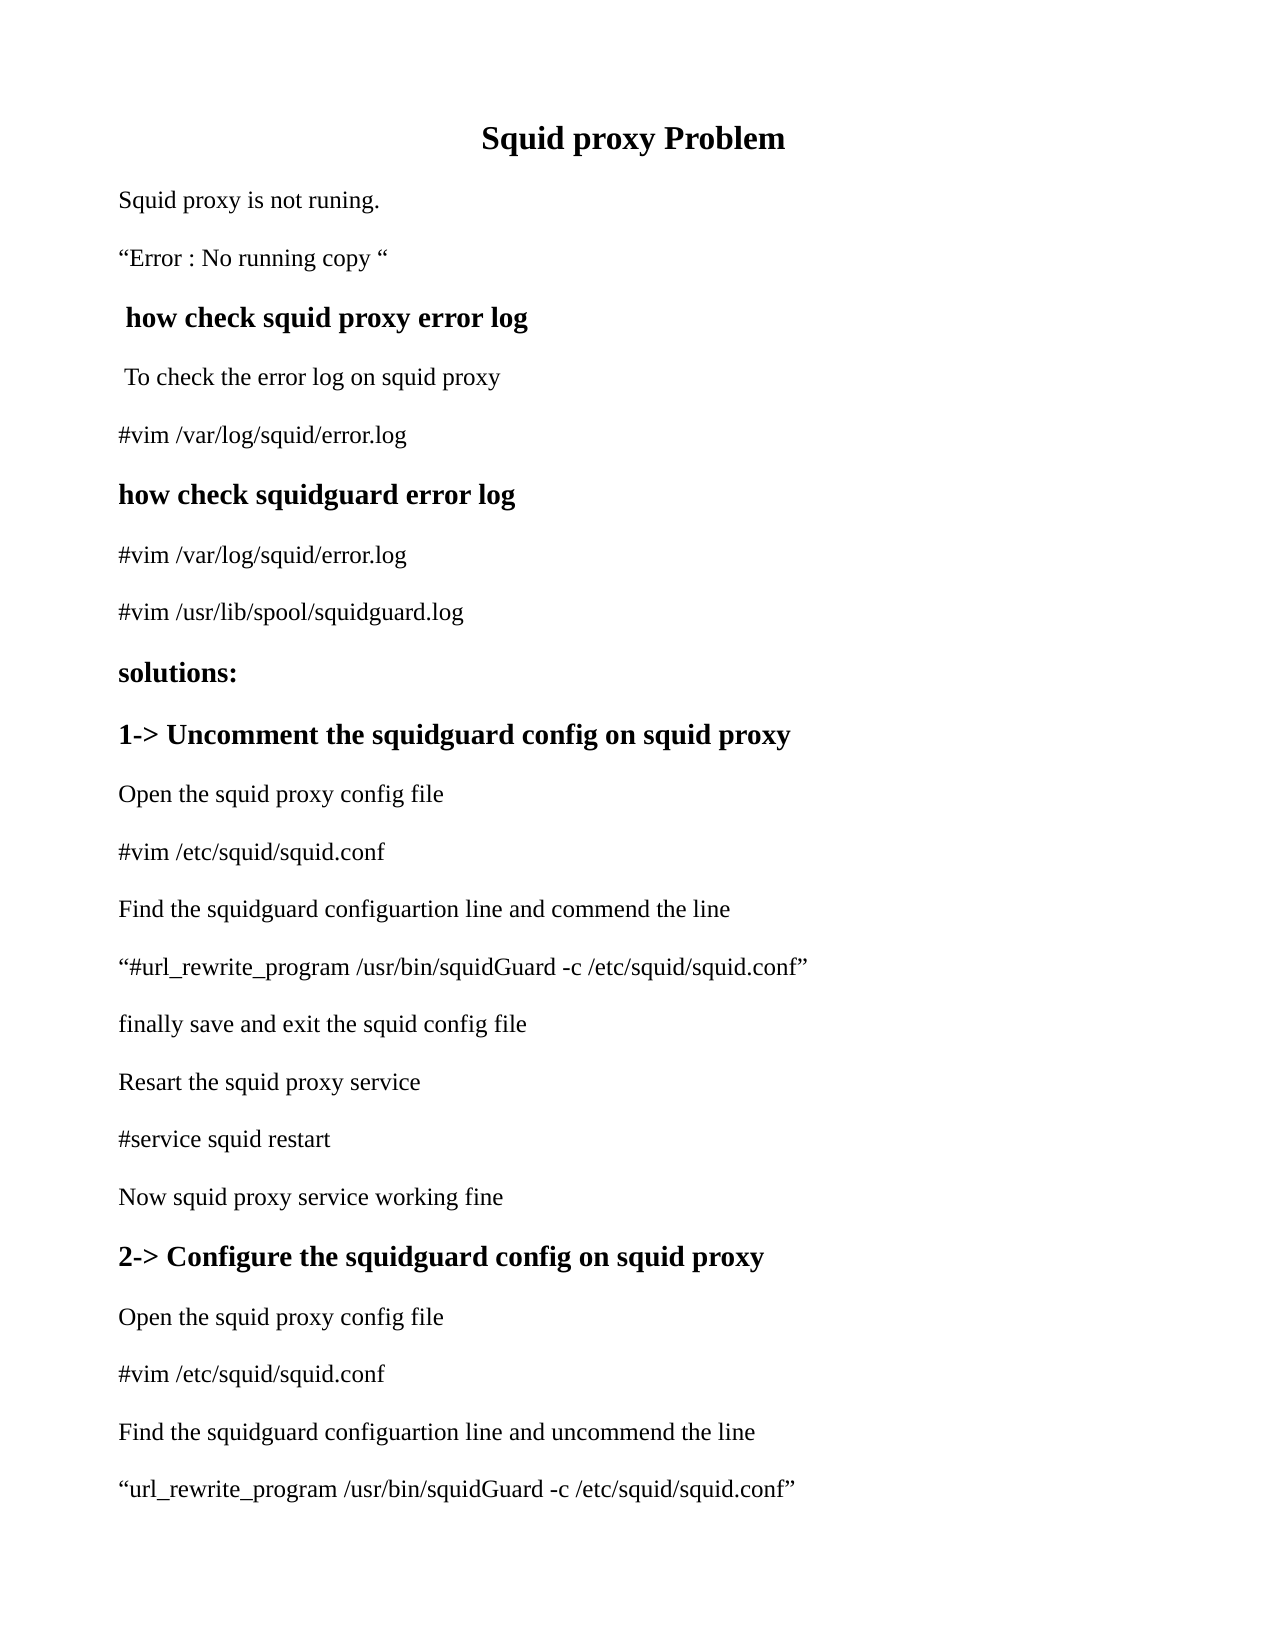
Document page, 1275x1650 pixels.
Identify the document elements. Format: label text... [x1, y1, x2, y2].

text #vim /usr/lib/spool/squidguard.log [118, 597, 1157, 626]
text Resart the squid proxy service [118, 1067, 1157, 1096]
text Open the squid proxy config file [118, 1302, 1157, 1330]
text #vim /var/log/squid/error.log [118, 420, 1157, 449]
text Squid proxy Problem [118, 118, 1157, 156]
text To check the error log on squid proxy [118, 362, 1157, 391]
text #service squid restart [118, 1124, 1157, 1153]
text #vim /var/log/squid/error.log [118, 540, 1157, 568]
text Squid proxy is not runing. [118, 185, 1157, 214]
text Find the squidguard configuartion line and uncommend the line [118, 1417, 1157, 1445]
text 1-> Uncomment the squidguard config on squid proxy [118, 717, 1157, 751]
text 2-> Configure the squidguard config on squid proxy [118, 1239, 1157, 1273]
text “url_rewrite_program /usr/bin/squidGuard -c /etc/squid/squid.conf” [118, 1474, 1157, 1503]
text solutions: [118, 655, 1157, 688]
text Open the squid proxy config file [118, 779, 1157, 808]
text how check squidguard error log [118, 477, 1157, 511]
text Find the squidguard configuartion line and commend the line [118, 894, 1157, 923]
text #vim /etc/squid/squid.conf [118, 1359, 1157, 1388]
text #vim /etc/squid/squid.conf [118, 837, 1157, 866]
text “#url_rewrite_program /usr/bin/squidGuard -c /etc/squid/squid.conf” [118, 952, 1157, 981]
text finally save and exit the squid config file [118, 1009, 1157, 1038]
text Now squid proxy service working fine [118, 1182, 1157, 1211]
text how check squid proxy error log [118, 300, 1157, 334]
text “Error : No running copy “ [118, 243, 1157, 271]
